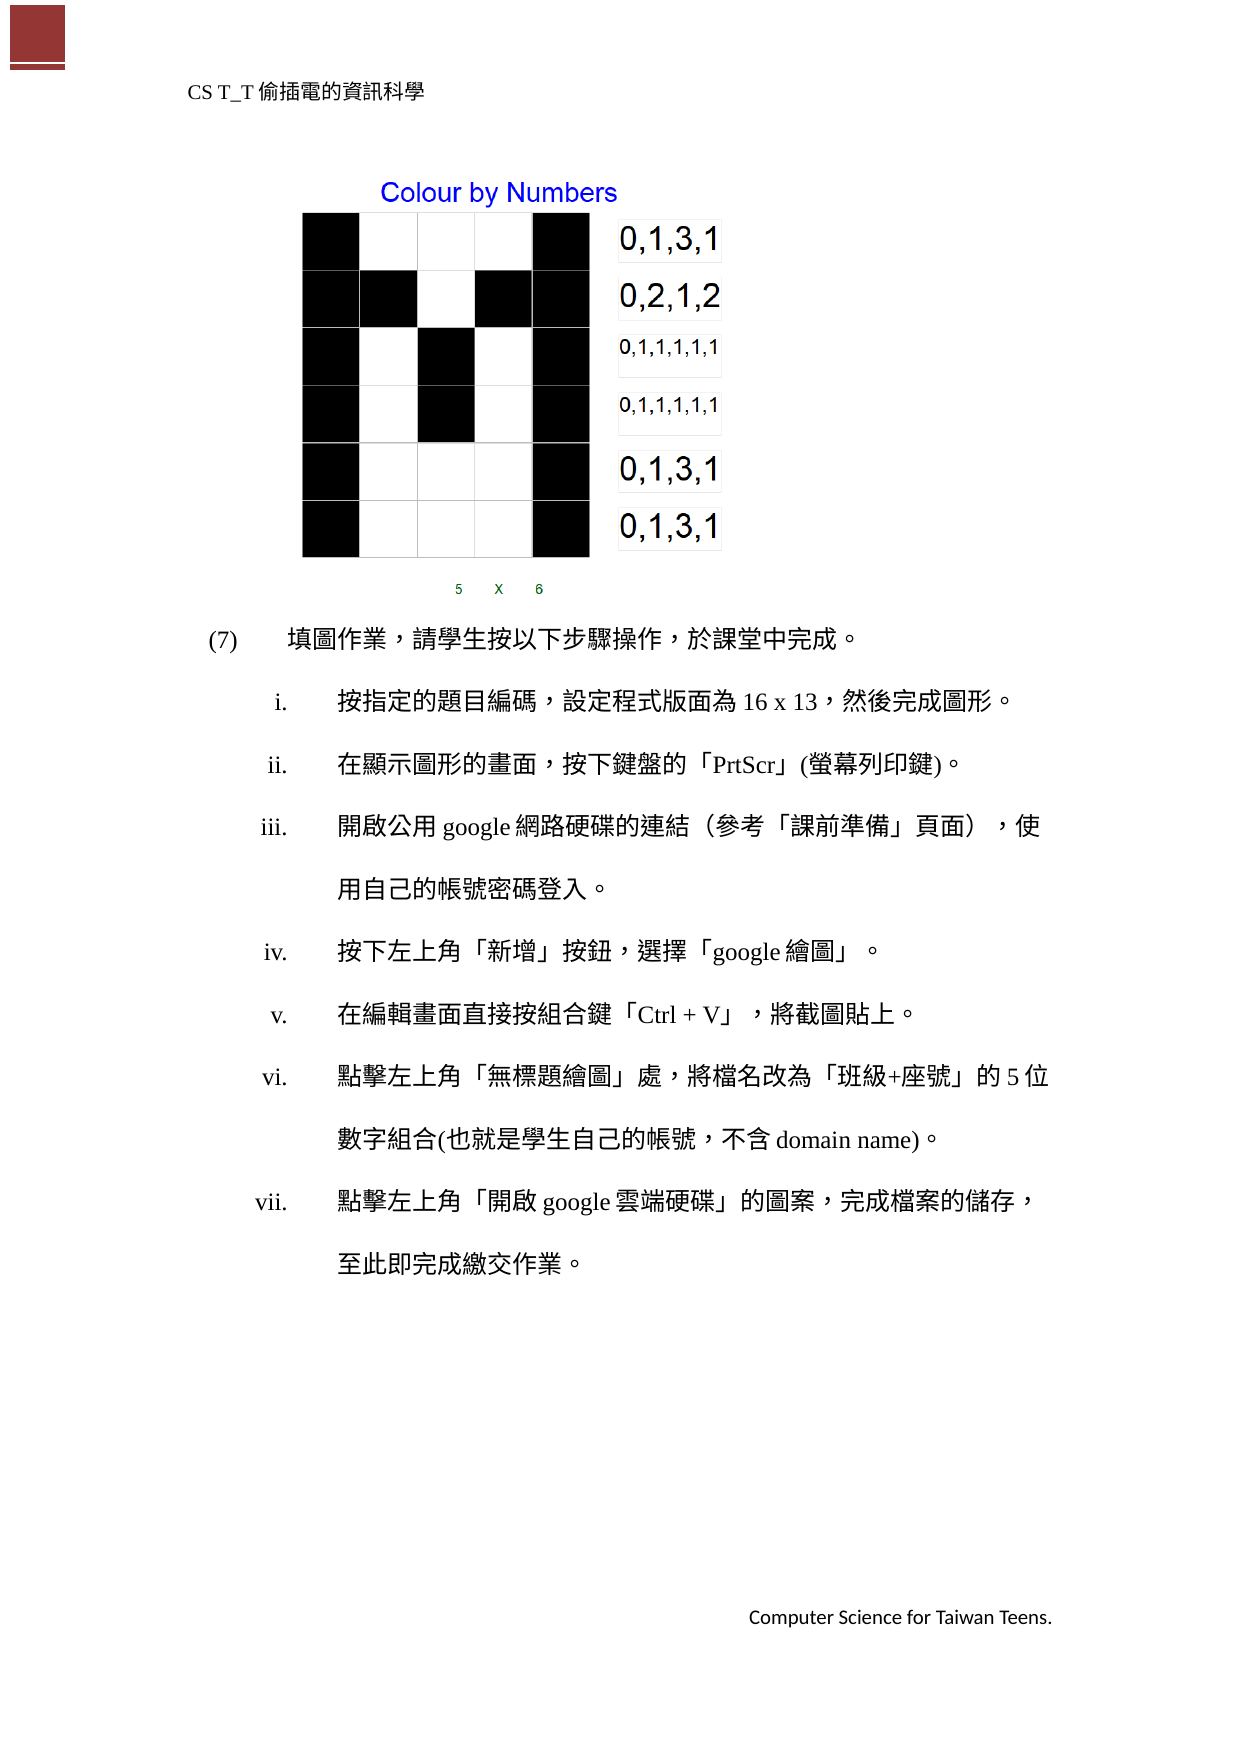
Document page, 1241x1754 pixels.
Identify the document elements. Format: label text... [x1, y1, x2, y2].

list 開啟公用google網路硬碟的連結（參考「課前準備」頁面），使用自己的帳號密碼登入。 [287, 783, 1053, 908]
list 點擊左上角「無標題繪圖」處，將檔名改為「班級+座號」的5位數字組合(也就是學生自己的帳號，不含domain name)。 [287, 1033, 1053, 1158]
list 按指定的題目編碼，設定程式版面為16 x 13，然後完成圖形。 [287, 658, 1053, 721]
list 按下左上角「新增」按鈕，選擇「google繪圖」。 [287, 908, 1053, 971]
list 在顯示圖形的畫面，按下鍵盤的「PrtScr」(螢幕列印鍵)。 [287, 721, 1053, 783]
list 填圖作業，請學生按以下步驟操作，於課堂中完成。 [237, 596, 1053, 658]
list 點擊左上角「開啟google雲端硬碟」的圖案，完成檔案的儲存，至此即完成繳交作業。 [287, 1158, 1053, 1283]
list 在編輯畫面直接按組合鍵「Ctrl + V」，將截圖貼上。 [287, 971, 1053, 1033]
